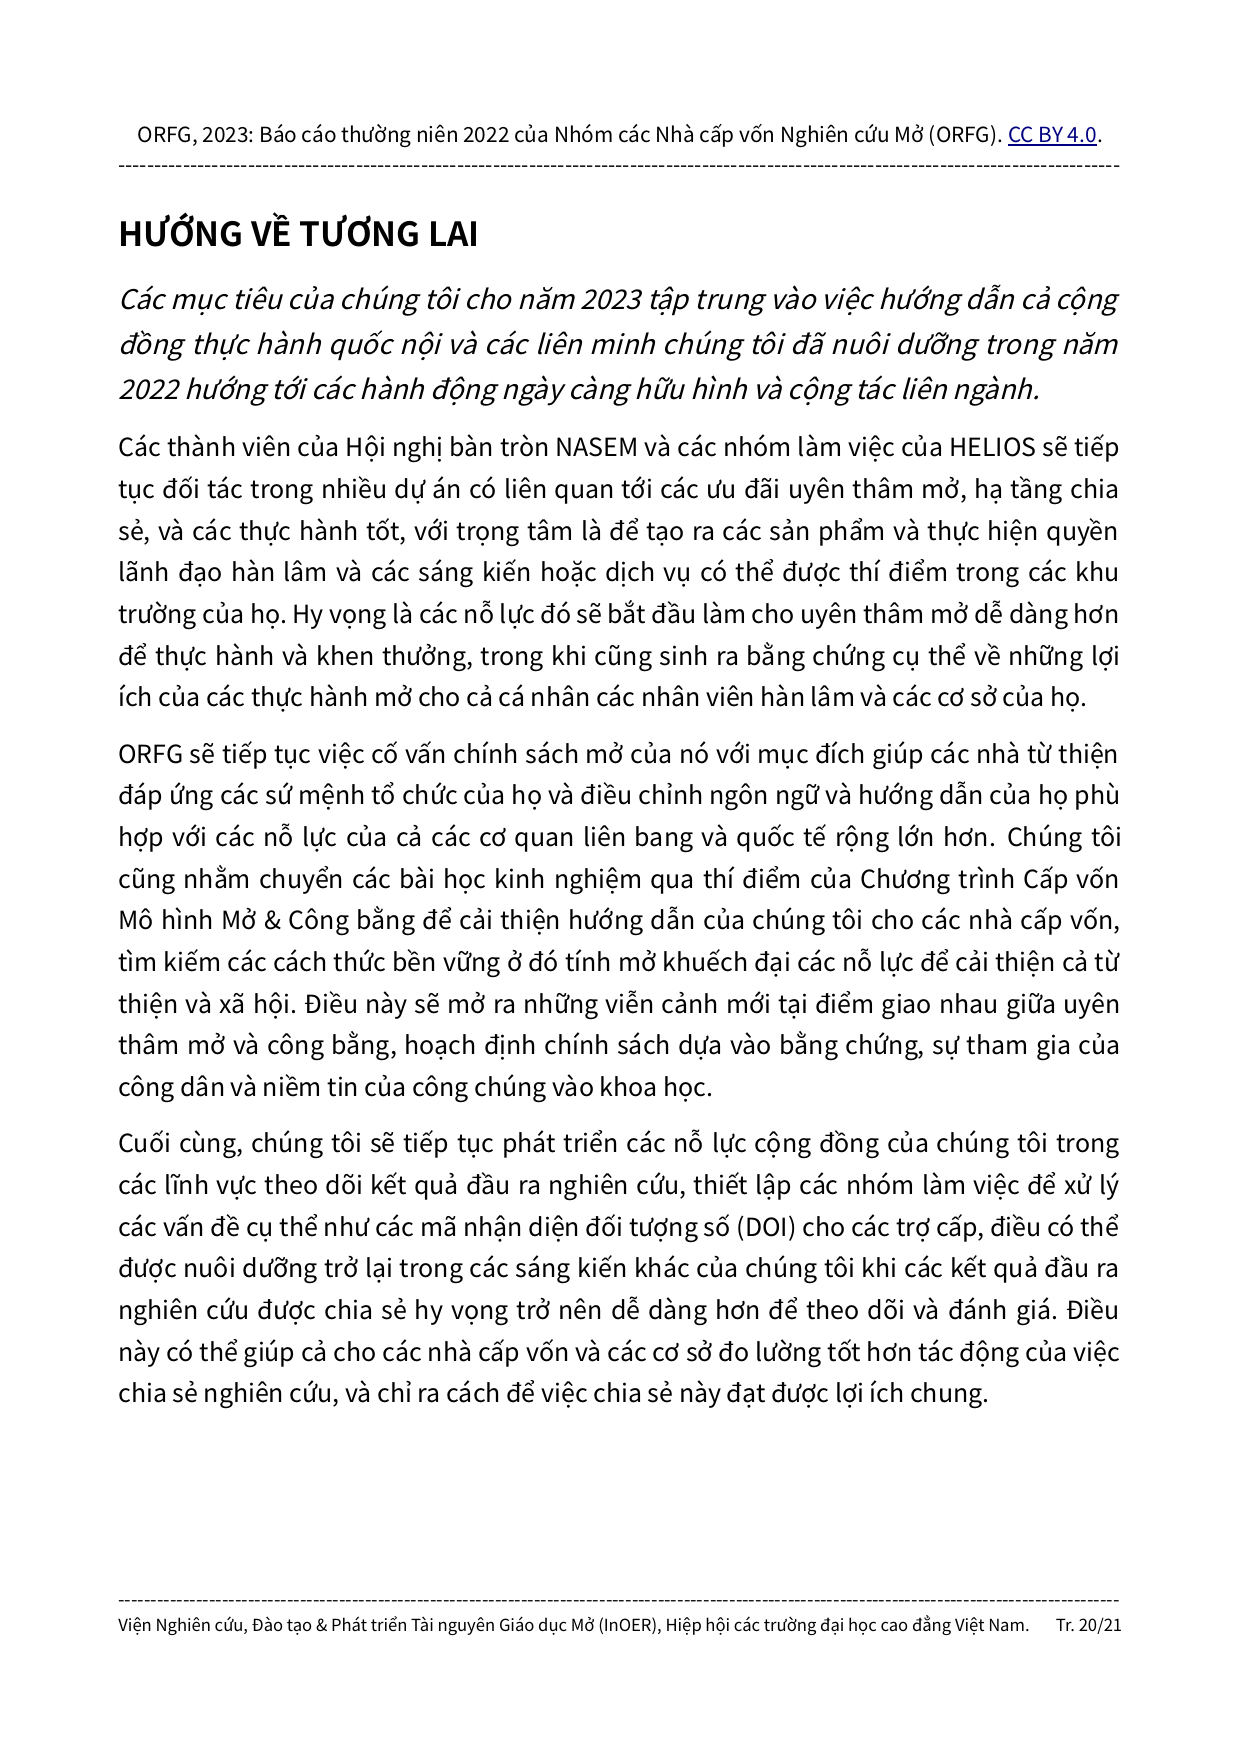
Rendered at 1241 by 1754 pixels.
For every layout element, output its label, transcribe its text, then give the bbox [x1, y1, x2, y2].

text HƯỚNG VỀ TƯƠNG LAI [118, 208, 1122, 256]
text Các mục tiêu của chúng tôi cho năm 2023 tập trung vào việc hướng dẫn cả cộng đồng thực hành quốc nội và các liên minh chúng tôi đã nuôi dưỡng trong năm 2022 hướng tới các hành động ngày càng hữu hình và cộng tác liên ngành. [118, 278, 1122, 407]
text Các thành viên của Hội nghị bàn tròn NASEM và các nhóm làm việc của HELIOS sẽ tiếp tục đối tác trong nhiều dự án có liên quan tới các ưu đãi uyên thâm mở, hạ tầng chia sẻ, và các thực hành tốt, với trọng tâm là để tạo ra các sản phẩm và thực hiện quyền lãnh đạo hàn lâm và các sáng kiến hoặc dịch vụ có thể được thí điểm trong các khu trường của họ. Hy vọng là các nỗ lực đó sẽ bắt đầu làm cho uyên thâm mở dễ dàng hơn để thực hành và khen thưởng, trong khi cũng sinh ra bằng chứng cụ thể về những lợi ích của các thực hành mở cho cả cá nhân các nhân viên hàn lâm và các cơ sở của họ. [118, 428, 1122, 714]
text ORFG sẽ tiếp tục việc cố vấn chính sách mở của nó với mục đích giúp các nhà từ thiện đáp ứng các sứ mệnh tổ chức của họ và điều chỉnh ngôn ngữ và hướng dẫn của họ phù hợp với các nỗ lực của cả các cơ quan liên bang và quốc tế rộng lớn hơn. Chúng tôi cũng nhằm chuyển các bài học kinh nghiệm qua thí điểm của Chương trình Cấp vốn Mô hình Mở & Công bằng để cải thiện hướng dẫn của chúng tôi cho các nhà cấp vốn, tìm kiếm các cách thức bền vững ở đó tính mở khuếch đại các nỗ lực để cải thiện cả từ thiện và xã hội. Điều này sẽ mở ra những viễn cảnh mới tại điểm giao nhau giữa uyên thâm mở và công bằng, hoạch định chính sách dựa vào bằng chứng, sự tham gia của công dân và niềm tin của công chúng vào khoa học. [118, 734, 1122, 1104]
text Cuối cùng, chúng tôi sẽ tiếp tục phát triển các nỗ lực cộng đồng của chúng tôi trong các lĩnh vực theo dõi kết quả đầu ra nghiên cứu, thiết lập các nhóm làm việc để xử lý các vấn đề cụ thể như các mã nhận diện đối tượng số (DOI) cho các trợ cấp, điều có thể được nuôi dưỡng trở lại trong các sáng kiến khác của chúng tôi khi các kết quả đầu ra nghiên cứu được chia sẻ hy vọng trở nên dễ dàng hơn để theo dõi và đánh giá. Điều này có thể giúp cả cho các nhà cấp vốn và các cơ sở đo lường tốt hơn tác động của việc chia sẻ nghiên cứu, và chỉ ra cách để việc chia sẻ này đạt được lợi ích chung. [118, 1124, 1122, 1410]
